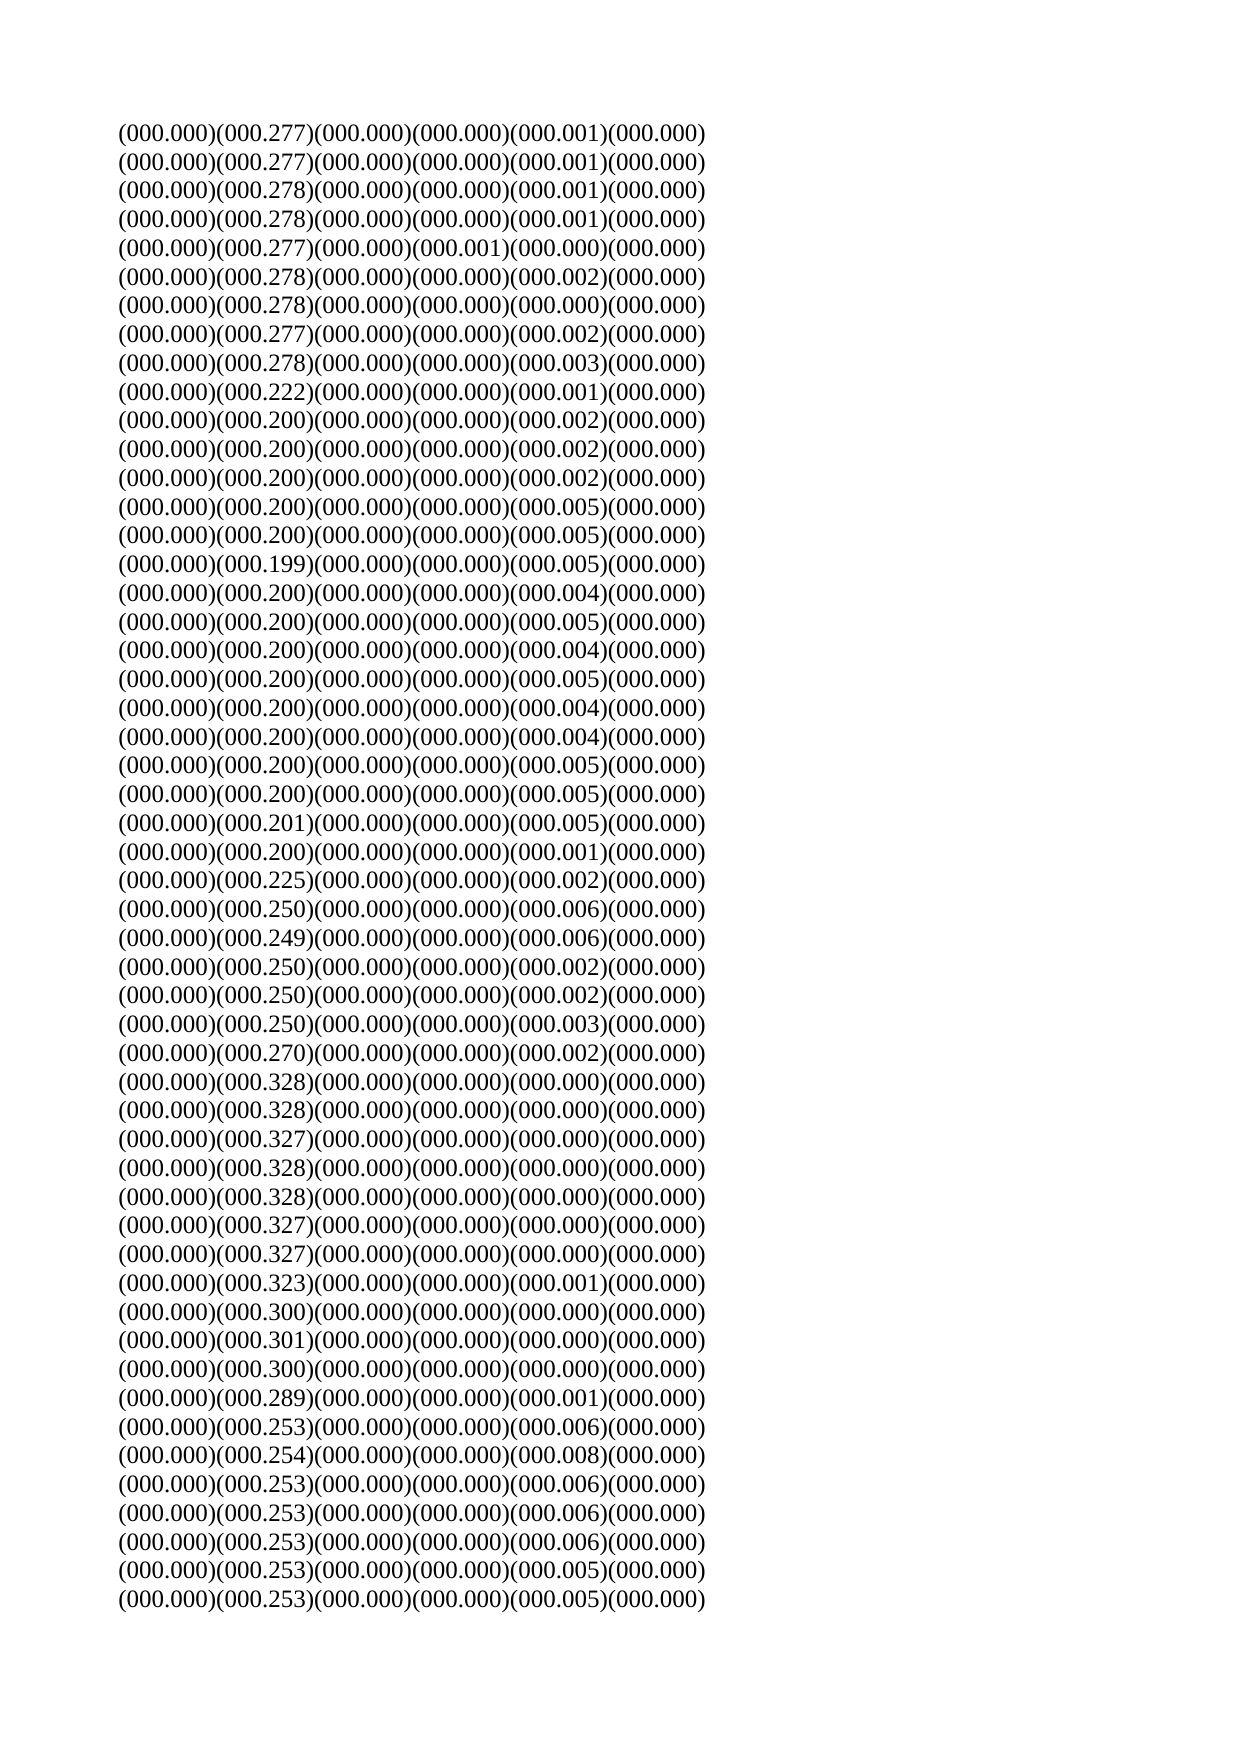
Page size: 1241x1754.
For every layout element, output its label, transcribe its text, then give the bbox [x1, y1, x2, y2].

text (000.000)(000.253)(000.000)(000.000)(000.006)(000.000) [118, 1412, 1122, 1441]
text (000.000)(000.200)(000.000)(000.000)(000.005)(000.000) [118, 521, 1122, 549]
text (000.000)(000.200)(000.000)(000.000)(000.004)(000.000) [118, 693, 1122, 722]
text (000.000)(000.278)(000.000)(000.000)(000.003)(000.000) [118, 348, 1122, 377]
text (000.000)(000.250)(000.000)(000.000)(000.002)(000.000) [118, 981, 1122, 1009]
text (000.000)(000.200)(000.000)(000.000)(000.005)(000.000) [118, 664, 1122, 693]
text (000.000)(000.278)(000.000)(000.000)(000.002)(000.000) [118, 262, 1122, 291]
text (000.000)(000.277)(000.000)(000.000)(000.001)(000.000) [118, 147, 1122, 176]
text (000.000)(000.328)(000.000)(000.000)(000.000)(000.000) [118, 1067, 1122, 1096]
text (000.000)(000.200)(000.000)(000.000)(000.005)(000.000) [118, 751, 1122, 779]
text (000.000)(000.270)(000.000)(000.000)(000.002)(000.000) [118, 1038, 1122, 1067]
text (000.000)(000.278)(000.000)(000.000)(000.001)(000.000) [118, 176, 1122, 204]
text (000.000)(000.328)(000.000)(000.000)(000.000)(000.000) [118, 1182, 1122, 1211]
text (000.000)(000.289)(000.000)(000.000)(000.001)(000.000) [118, 1383, 1122, 1412]
text (000.000)(000.277)(000.000)(000.001)(000.000)(000.000) [118, 233, 1122, 262]
text (000.000)(000.200)(000.000)(000.000)(000.005)(000.000) [118, 607, 1122, 636]
text (000.000)(000.201)(000.000)(000.000)(000.005)(000.000) [118, 808, 1122, 837]
text (000.000)(000.277)(000.000)(000.000)(000.001)(000.000) [118, 118, 1122, 147]
text (000.000)(000.253)(000.000)(000.000)(000.005)(000.000) [118, 1556, 1122, 1584]
text (000.000)(000.277)(000.000)(000.000)(000.002)(000.000) [118, 319, 1122, 348]
text (000.000)(000.328)(000.000)(000.000)(000.000)(000.000) [118, 1096, 1122, 1124]
text (000.000)(000.301)(000.000)(000.000)(000.000)(000.000) [118, 1326, 1122, 1354]
text (000.000)(000.200)(000.000)(000.000)(000.004)(000.000) [118, 722, 1122, 751]
text (000.000)(000.250)(000.000)(000.000)(000.006)(000.000) [118, 894, 1122, 923]
text (000.000)(000.253)(000.000)(000.000)(000.006)(000.000) [118, 1469, 1122, 1498]
text (000.000)(000.200)(000.000)(000.000)(000.002)(000.000) [118, 406, 1122, 434]
text (000.000)(000.200)(000.000)(000.000)(000.004)(000.000) [118, 636, 1122, 664]
text (000.000)(000.253)(000.000)(000.000)(000.006)(000.000) [118, 1498, 1122, 1527]
text (000.000)(000.300)(000.000)(000.000)(000.000)(000.000) [118, 1297, 1122, 1326]
text (000.000)(000.327)(000.000)(000.000)(000.000)(000.000) [118, 1124, 1122, 1153]
text (000.000)(000.200)(000.000)(000.000)(000.004)(000.000) [118, 578, 1122, 607]
text (000.000)(000.200)(000.000)(000.000)(000.002)(000.000) [118, 463, 1122, 492]
text (000.000)(000.225)(000.000)(000.000)(000.002)(000.000) [118, 866, 1122, 894]
text (000.000)(000.278)(000.000)(000.000)(000.000)(000.000) [118, 291, 1122, 319]
text (000.000)(000.278)(000.000)(000.000)(000.001)(000.000) [118, 204, 1122, 233]
text (000.000)(000.250)(000.000)(000.000)(000.003)(000.000) [118, 1009, 1122, 1038]
text (000.000)(000.253)(000.000)(000.000)(000.006)(000.000) [118, 1527, 1122, 1556]
text (000.000)(000.200)(000.000)(000.000)(000.001)(000.000) [118, 837, 1122, 866]
text (000.000)(000.222)(000.000)(000.000)(000.001)(000.000) [118, 377, 1122, 406]
text (000.000)(000.249)(000.000)(000.000)(000.006)(000.000) [118, 923, 1122, 952]
text (000.000)(000.328)(000.000)(000.000)(000.000)(000.000) [118, 1153, 1122, 1182]
text (000.000)(000.254)(000.000)(000.000)(000.008)(000.000) [118, 1441, 1122, 1469]
text (000.000)(000.200)(000.000)(000.000)(000.005)(000.000) [118, 492, 1122, 521]
text (000.000)(000.199)(000.000)(000.000)(000.005)(000.000) [118, 549, 1122, 578]
text (000.000)(000.250)(000.000)(000.000)(000.002)(000.000) [118, 952, 1122, 981]
text (000.000)(000.300)(000.000)(000.000)(000.000)(000.000) [118, 1354, 1122, 1383]
text (000.000)(000.253)(000.000)(000.000)(000.005)(000.000) [118, 1584, 1122, 1613]
text (000.000)(000.200)(000.000)(000.000)(000.002)(000.000) [118, 434, 1122, 463]
text (000.000)(000.327)(000.000)(000.000)(000.000)(000.000) [118, 1211, 1122, 1239]
text (000.000)(000.323)(000.000)(000.000)(000.001)(000.000) [118, 1268, 1122, 1297]
text (000.000)(000.327)(000.000)(000.000)(000.000)(000.000) [118, 1239, 1122, 1268]
text (000.000)(000.200)(000.000)(000.000)(000.005)(000.000) [118, 779, 1122, 808]
